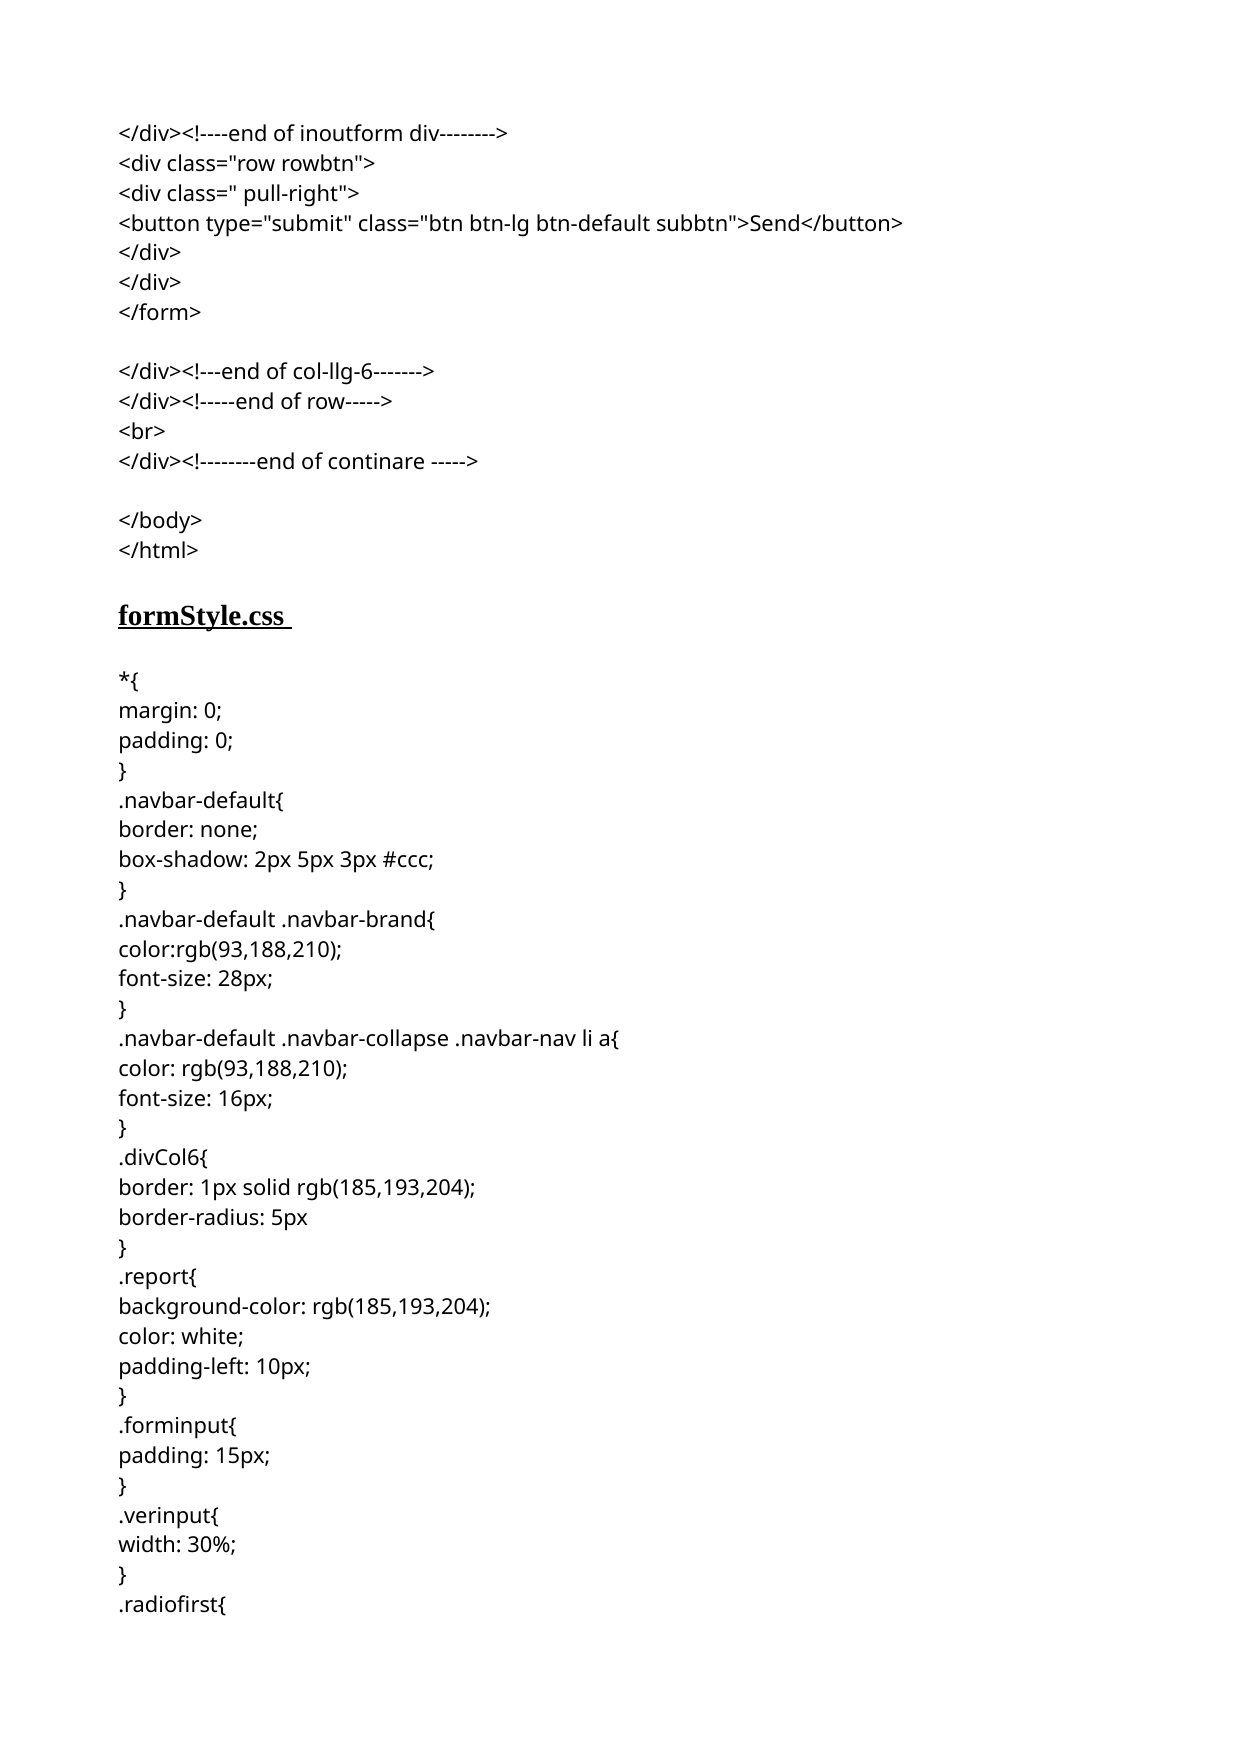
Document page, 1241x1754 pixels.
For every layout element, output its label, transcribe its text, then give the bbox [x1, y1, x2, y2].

text } [118, 993, 1122, 1023]
text </div> [118, 267, 1122, 297]
text </html> [118, 535, 1122, 565]
text font-size: 28px; [118, 963, 1122, 993]
text color: rgb(93,188,210); [118, 1053, 1122, 1082]
text </div><!-----end of row-----> [118, 386, 1122, 416]
text margin: 0; [118, 695, 1122, 725]
text border: none; [118, 814, 1122, 844]
text <br> [118, 416, 1122, 446]
text border: 1px solid rgb(185,193,204); [118, 1172, 1122, 1202]
text </div><!---end of col-llg-6-------> [118, 356, 1122, 386]
text </body> [118, 505, 1122, 535]
text </div><!----end of inoutform div--------> [118, 118, 1122, 148]
text } [118, 755, 1122, 784]
text } [118, 1231, 1122, 1261]
text } [118, 1559, 1122, 1589]
text font-size: 16px; [118, 1082, 1122, 1112]
text padding: 0; [118, 725, 1122, 755]
text </form> [118, 297, 1122, 327]
text background-color: rgb(185,193,204); [118, 1291, 1122, 1321]
text } [118, 1470, 1122, 1499]
text .divCol6{ [118, 1142, 1122, 1172]
text .forminput{ [118, 1410, 1122, 1440]
text } [118, 1112, 1122, 1142]
text <div class=" pull-right"> [118, 178, 1122, 207]
text } [118, 1380, 1122, 1410]
text .navbar-default{ [118, 784, 1122, 814]
text padding-left: 10px; [118, 1351, 1122, 1380]
text width: 30%; [118, 1529, 1122, 1559]
text </div> [118, 237, 1122, 267]
text border-radius: 5px [118, 1202, 1122, 1231]
text .report{ [118, 1261, 1122, 1291]
text formStyle.css [118, 598, 1122, 632]
text } [118, 874, 1122, 904]
text </div><!--------end of continare -----> [118, 446, 1122, 476]
text color: white; [118, 1321, 1122, 1351]
text padding: 15px; [118, 1440, 1122, 1470]
text .radiofirst{ [118, 1589, 1122, 1619]
text *{ [118, 665, 1122, 695]
text <div class="row rowbtn"> [118, 148, 1122, 178]
text <button type="submit" class="btn btn-lg btn-default subbtn">Send</button> [118, 207, 1122, 237]
text .verinput{ [118, 1499, 1122, 1529]
text .navbar-default .navbar-brand{ [118, 904, 1122, 933]
text .navbar-default .navbar-collapse .navbar-nav li a{ [118, 1023, 1122, 1053]
text color:rgb(93,188,210); [118, 933, 1122, 963]
text box-shadow: 2px 5px 3px #ccc; [118, 844, 1122, 874]
